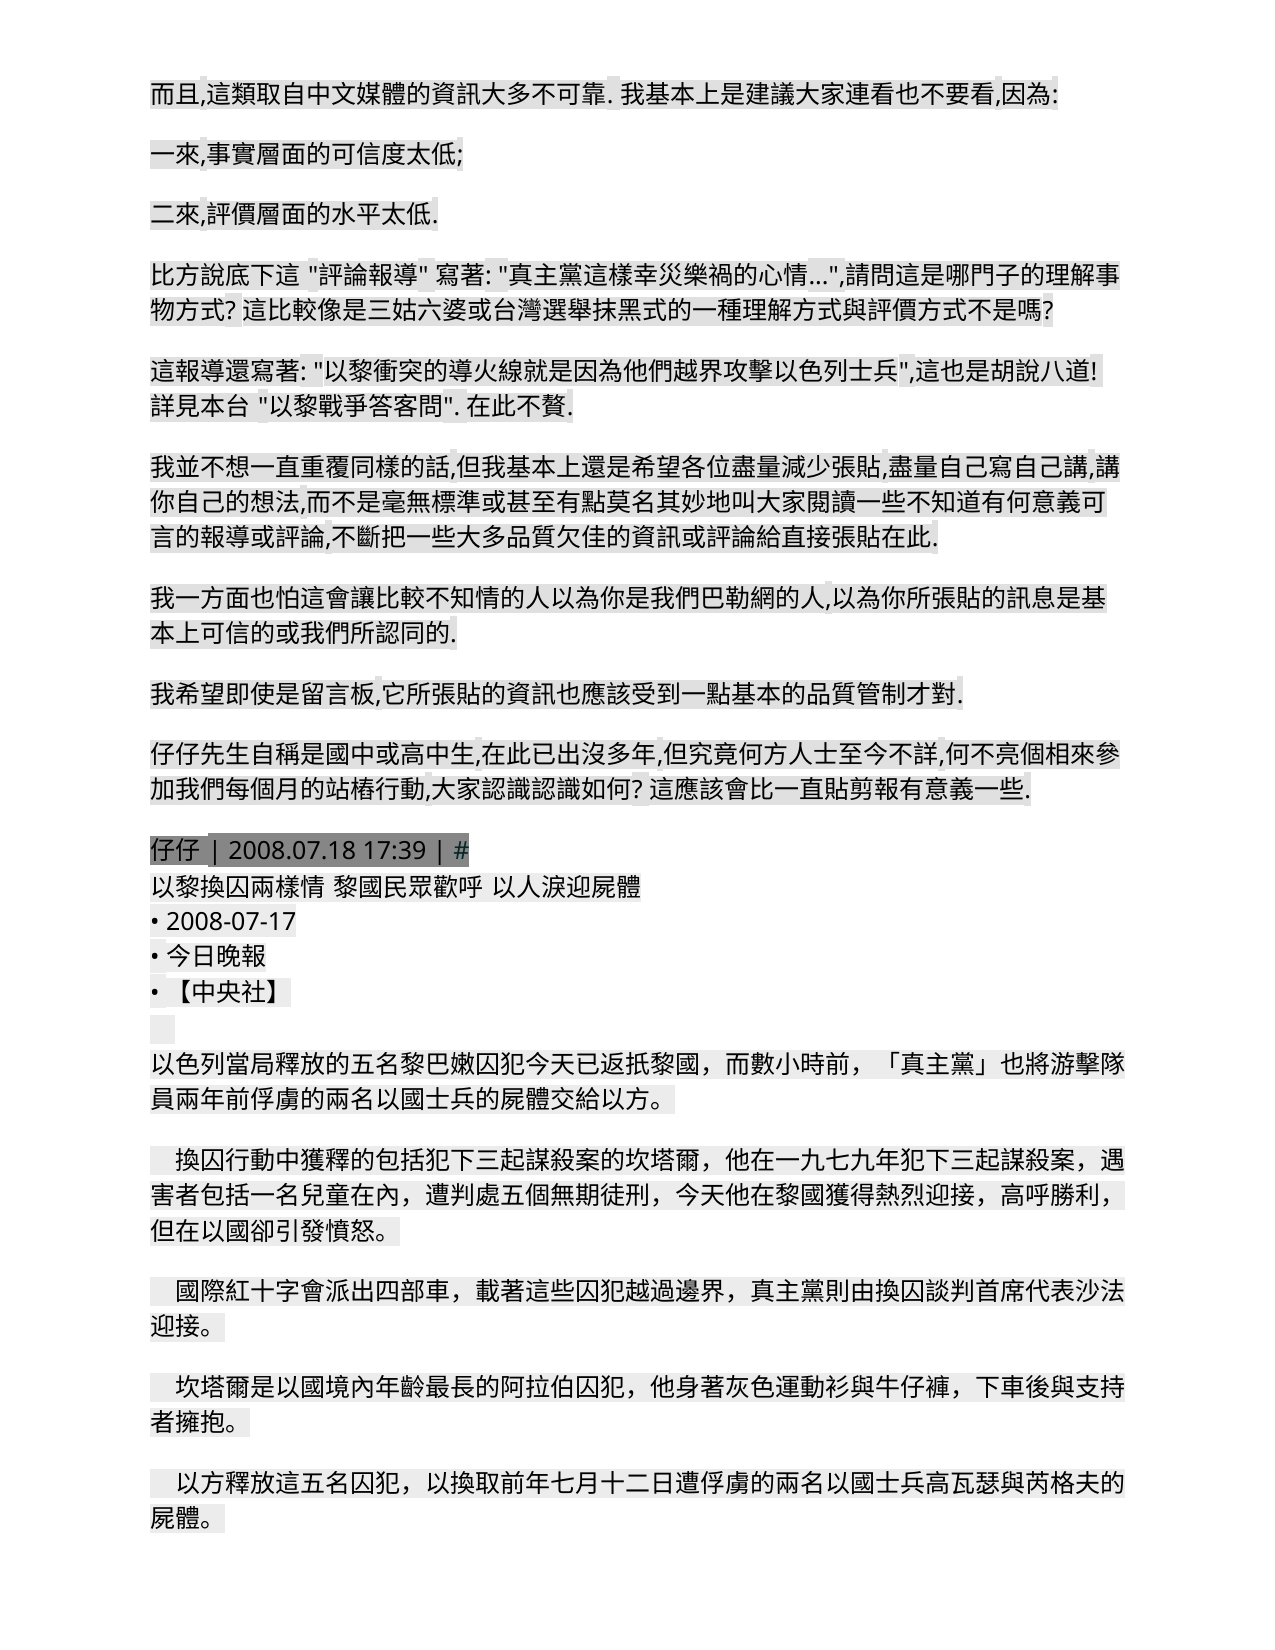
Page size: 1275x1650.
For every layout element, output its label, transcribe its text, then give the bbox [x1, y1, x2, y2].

text 國際紅十字會派出四部車，載著這些囚犯越過邊界，真主黨則由換囚談判首席代表沙法迎接。 [150, 1271, 1125, 1342]
text 比方說底下這 "評論報導" 寫著: "真主黨這樣幸災樂禍的心情...",請問這是哪門子的理解事物方式? 這比較像是三姑六婆或台灣選舉抹黑式的一種理解方式與評價方式不是嗎? [150, 256, 1125, 327]
text 我並不想一直重覆同樣的話,但我基本上還是希望各位盡量減少張貼,盡量自己寫自己講,講你自己的想法,而不是毫無標準或甚至有點莫名其妙地叫大家閱讀一些不知道有何意義可言的報導或評論,不斷把一些大多品質欠佳的資訊或評論給直接張貼在此. [150, 448, 1125, 554]
text 我一方面也怕這會讓比較不知情的人以為你是我們巴勒網的人,以為你所張貼的訊息是基本上可信的或我們所認同的. [150, 579, 1125, 650]
text 一來,事實層面的可信度太低; [150, 135, 1125, 171]
text 仔仔先生自稱是國中或高中生,在此已出沒多年,但究竟何方人士至今不詳,何不亮個相來參加我們每個月的站樁行動,大家認識認識如何? 這應該會比一直貼剪報有意義一些. [150, 735, 1125, 806]
text 換囚行動中獲釋的包括犯下三起謀殺案的坎塔爾，他在一九七九年犯下三起謀殺案，遇害者包括一名兒童在內，遭判處五個無期徒刑，今天他在黎國獲得熱烈迎接，高呼勝利，但在以國卻引發憤怒。 [150, 1139, 1125, 1246]
text 這報導還寫著: "以黎衝突的導火線就是因為他們越界攻擊以色列士兵",這也是胡說八道! 詳見本台 "以黎戰爭答客問". 在此不贅. [150, 352, 1125, 423]
text 仔仔 | 2008.07.18 17:39 | # [150, 831, 1125, 867]
text 而且,這類取自中文媒體的資訊大多不可靠. 我基本上是建議大家連看也不要看,因為: [150, 75, 1125, 110]
text 以方釋放這五名囚犯，以換取前年七月十二日遭俘虜的兩名以國士兵高瓦瑟與芮格夫的屍體。 [150, 1462, 1125, 1533]
text 我希望即使是留言板,它所張貼的資訊也應該受到一點基本的品質管制才對. [150, 675, 1125, 710]
text 以黎換囚兩樣情 黎國民眾歡呼 以人淚迎屍體 • 2008-07-17 • 今日晚報 • 【中央社】 以色列當局釋放的五名黎巴嫩囚犯今天已返扺黎國，而數小時前，「真主黨」也將游擊隊員兩年前俘虜的兩名以國士兵的屍體交給以方。 [150, 867, 1125, 1114]
text 坎塔爾是以國境內年齡最長的阿拉伯囚犯，他身著灰色運動衫與牛仔褲，下車後與支持者擁抱。 [150, 1367, 1125, 1437]
text 二來,評價層面的水平太低. [150, 196, 1125, 231]
